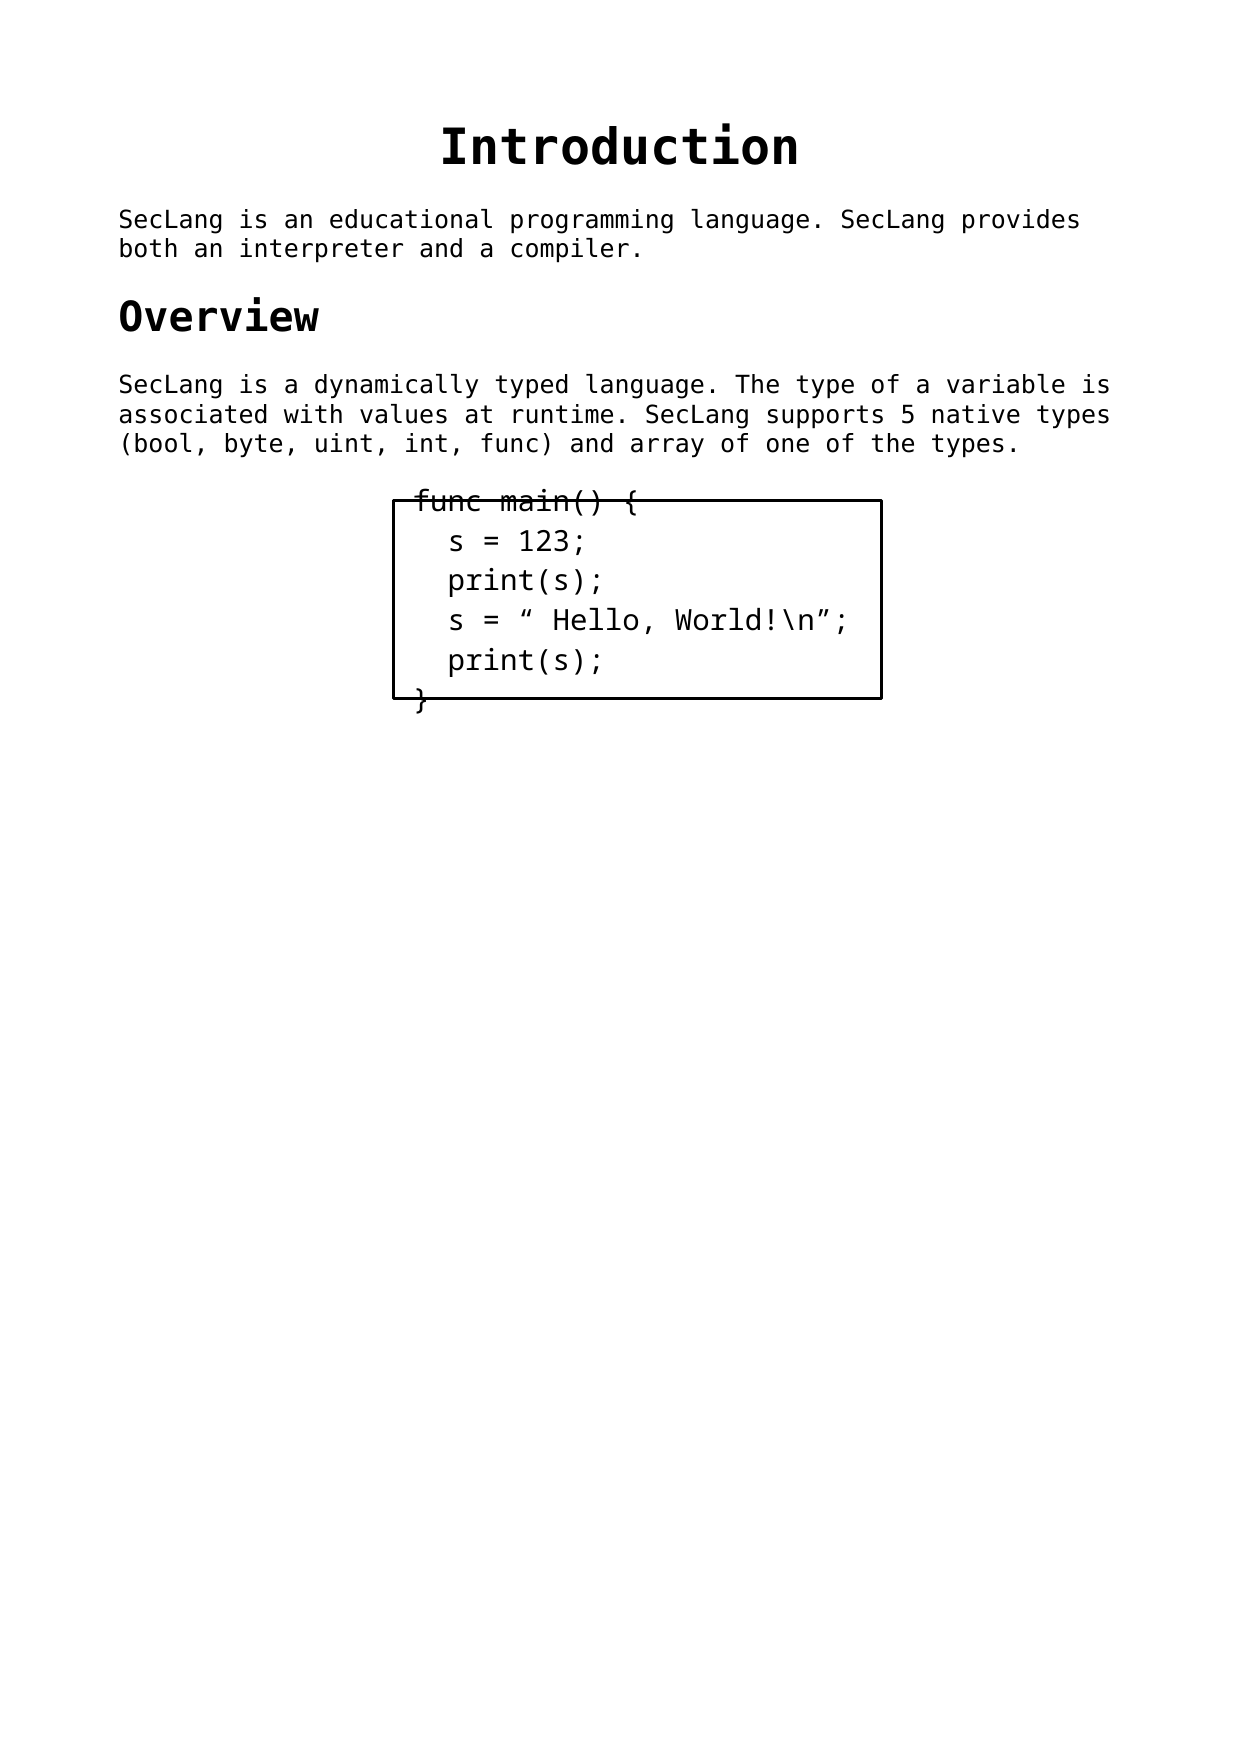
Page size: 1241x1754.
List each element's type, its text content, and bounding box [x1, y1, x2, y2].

text Overview [118, 293, 1122, 342]
text SecLang is a dynamically typed language. The type of a variable is associated with values at runtime. SecLang supports 5 native types (bool, byte, uint, int, func) and array of one of the types. [118, 371, 1122, 458]
text SecLang is an educational programming language. SecLang provides both an interpreter and a compiler. [118, 206, 1122, 264]
text Introduction [118, 118, 1122, 176]
